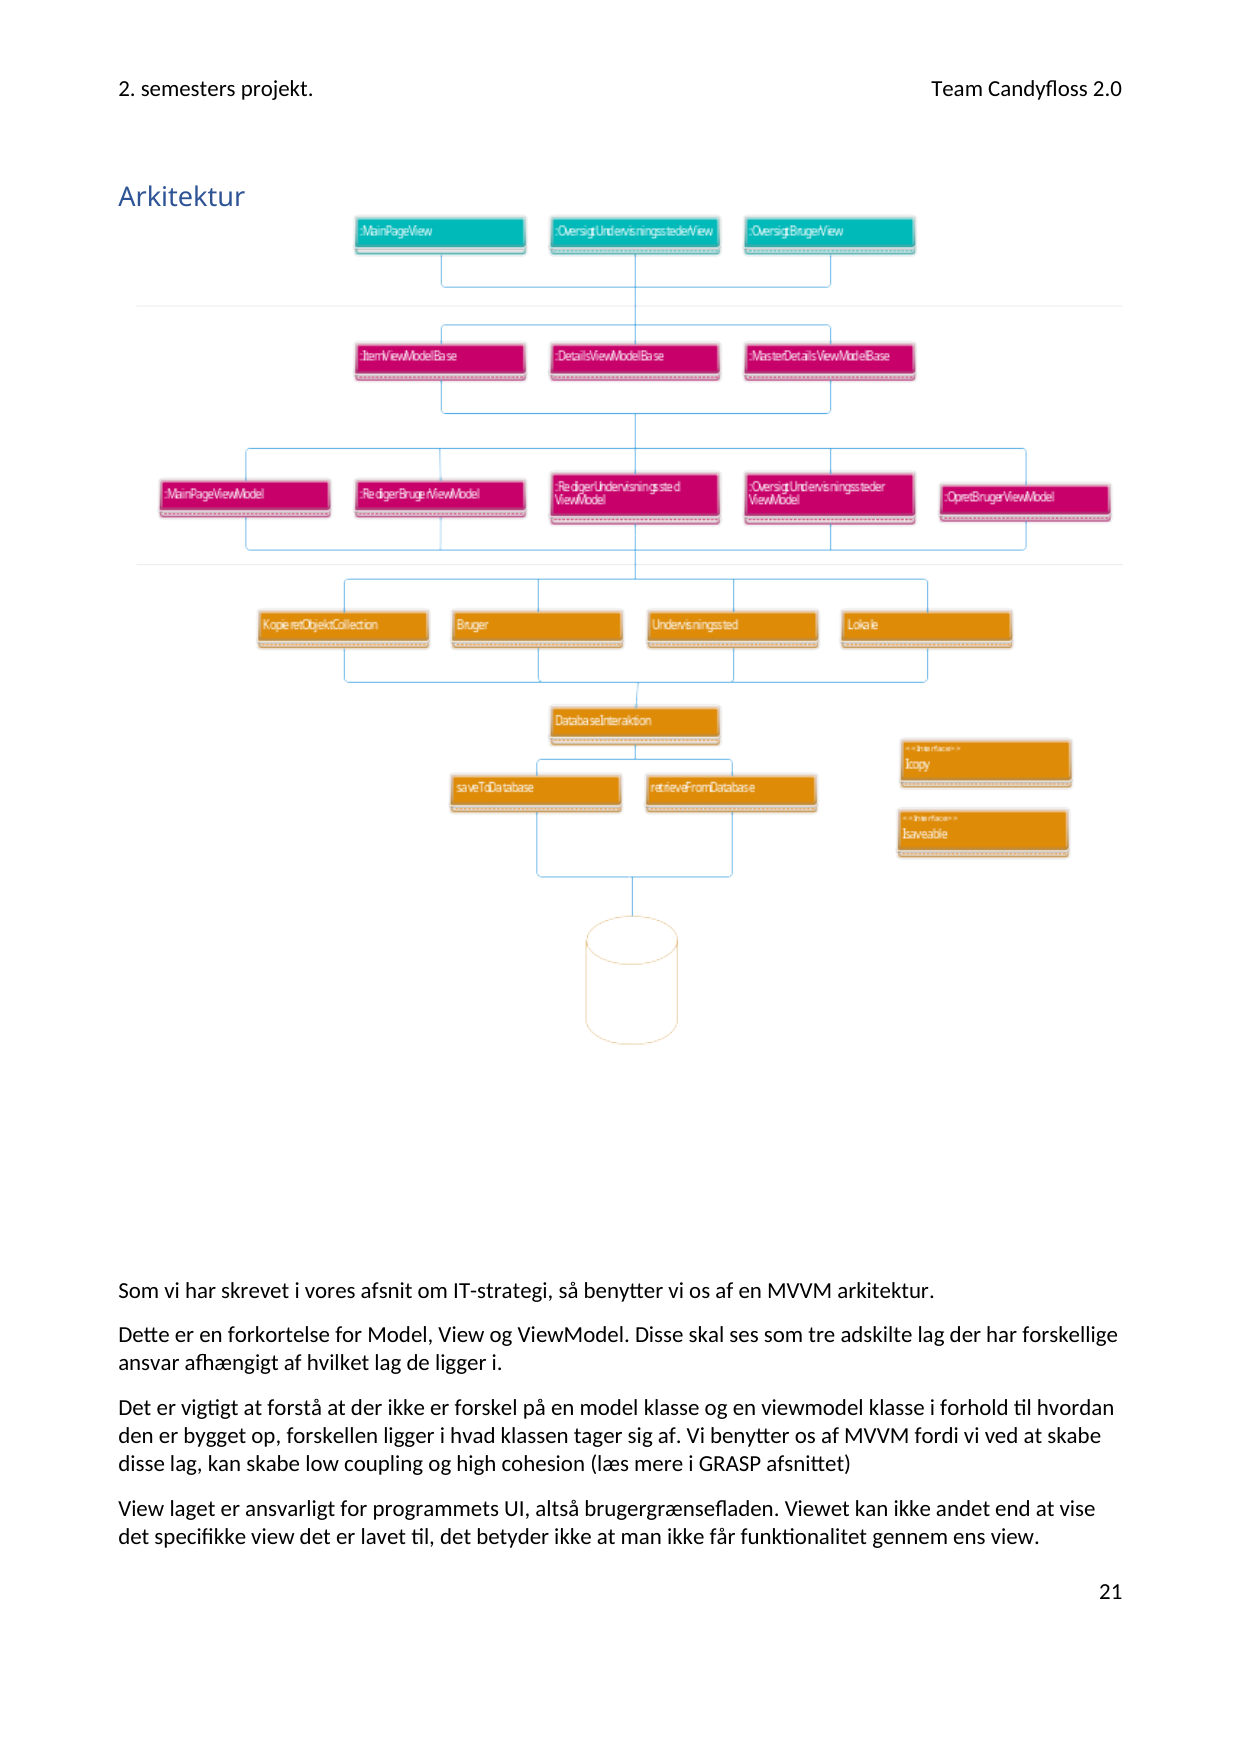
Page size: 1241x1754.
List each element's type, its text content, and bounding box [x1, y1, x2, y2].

text Det er vigtigt at forstå at der ikke er forskel på en model klasse og en viewmodel klasse i forhold til hvordan den er bygget op, forskellen ligger i hvad klassen tager sig af. Vi benytter os af MVVM fordi vi ved at skabe disse lag, kan skabe low coupling og high cohesion (læs mere i GRASP afsnittet) [118, 1393, 1122, 1477]
text View laget er ansvarligt for programmets UI, altså brugergrænsefladen. Viewet kan ikke andet end at vise det specifikke view det er lavet til, det betyder ikke at man ikke får funktionalitet gennem ens view. [118, 1494, 1122, 1550]
subtitle Arkitektur [118, 177, 1122, 214]
text Som vi har skrevet i vores afsnit om IT-strategi, så benytter vi os af en MVVM arkitektur. [118, 1276, 1122, 1304]
text Dette er en forkortelse for Model, View og ViewModel. Disse skal ses som tre adskilte lag der har forskellige ansvar afhængigt af hvilket lag de ligger i. [118, 1320, 1122, 1376]
